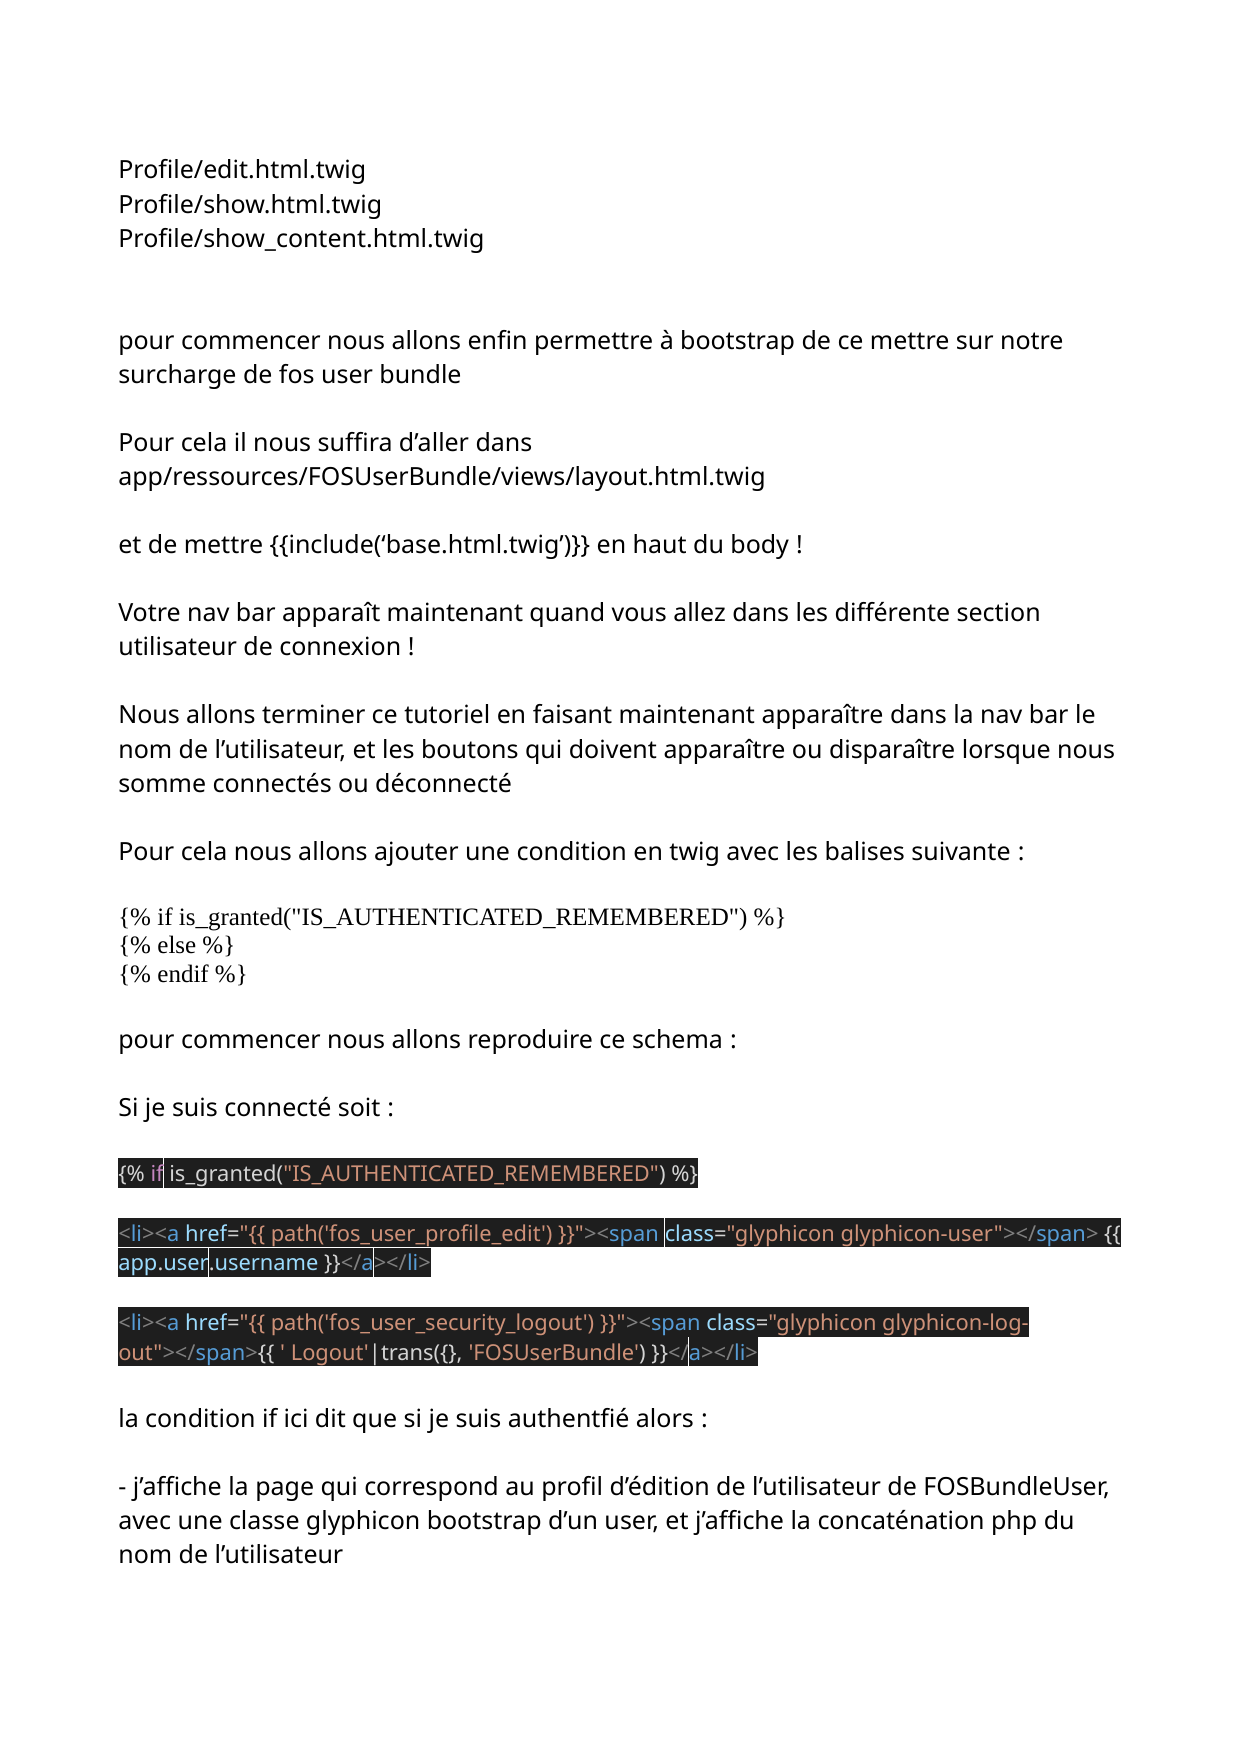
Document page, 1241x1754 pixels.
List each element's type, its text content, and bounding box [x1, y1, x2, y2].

text pour commencer nous allons reproduire ce schema : [118, 1022, 1122, 1056]
text pour commencer nous allons enfin permettre à bootstrap de ce mettre sur notre surcharge de fos user bundle [118, 322, 1122, 391]
text {% if is_granted("IS_AUTHENTICATED_REMEMBERED") %} [118, 1158, 1122, 1188]
text Votre nav bar apparaît maintenant quand vous allez dans les différente section utilisateur de connexion ! [118, 595, 1122, 663]
text {% else %} [118, 930, 1122, 959]
text Profile/show.html.twig [118, 186, 1122, 220]
text - j’affiche la page qui correspond au profil d’édition de l’utilisateur de FOSBundleUser, avec une classe glyphicon bootstrap d’un user, et j’affiche la concaténation php du nom de l’utilisateur [118, 1469, 1122, 1571]
text Profile/show_content.html.twig [118, 220, 1122, 254]
text Nous allons terminer ce tutoriel en faisant maintenant apparaître dans la nav bar le nom de l’utilisateur, et les boutons qui doivent apparaître ou disparaître lorsque nous somme connectés ou déconnecté [118, 697, 1122, 799]
text la condition if ici dit que si je suis authentfié alors : [118, 1401, 1122, 1434]
text et de mettre {{include(‘base.html.twig’)}} en haut du body ! [118, 527, 1122, 561]
text Si je suis connecté soit : [118, 1090, 1122, 1124]
text {% endif %} [118, 959, 1122, 988]
text <li><a href="{{ path('fos_user_profile_edit') }}"><span class="glyphicon glyphicon-user"></span> {{ app.user.username }}</a></li> [118, 1218, 1122, 1277]
text Pour cela nous allons ajouter une condition en twig avec les balises suivante : [118, 833, 1122, 867]
text Profile/edit.html.twig [118, 152, 1122, 186]
text Pour cela il nous suffira d’aller dans app/ressources/FOSUserBundle/views/layout.html.twig [118, 425, 1122, 493]
text <li><a href="{{ path('fos_user_security_logout') }}"><span class="glyphicon glyphicon-log-out"></span>{{ ' Logout'|trans({}, 'FOSUserBundle') }}</a></li> [118, 1307, 1122, 1366]
text {% if is_granted("IS_AUTHENTICATED_REMEMBERED") %} [118, 902, 1122, 930]
